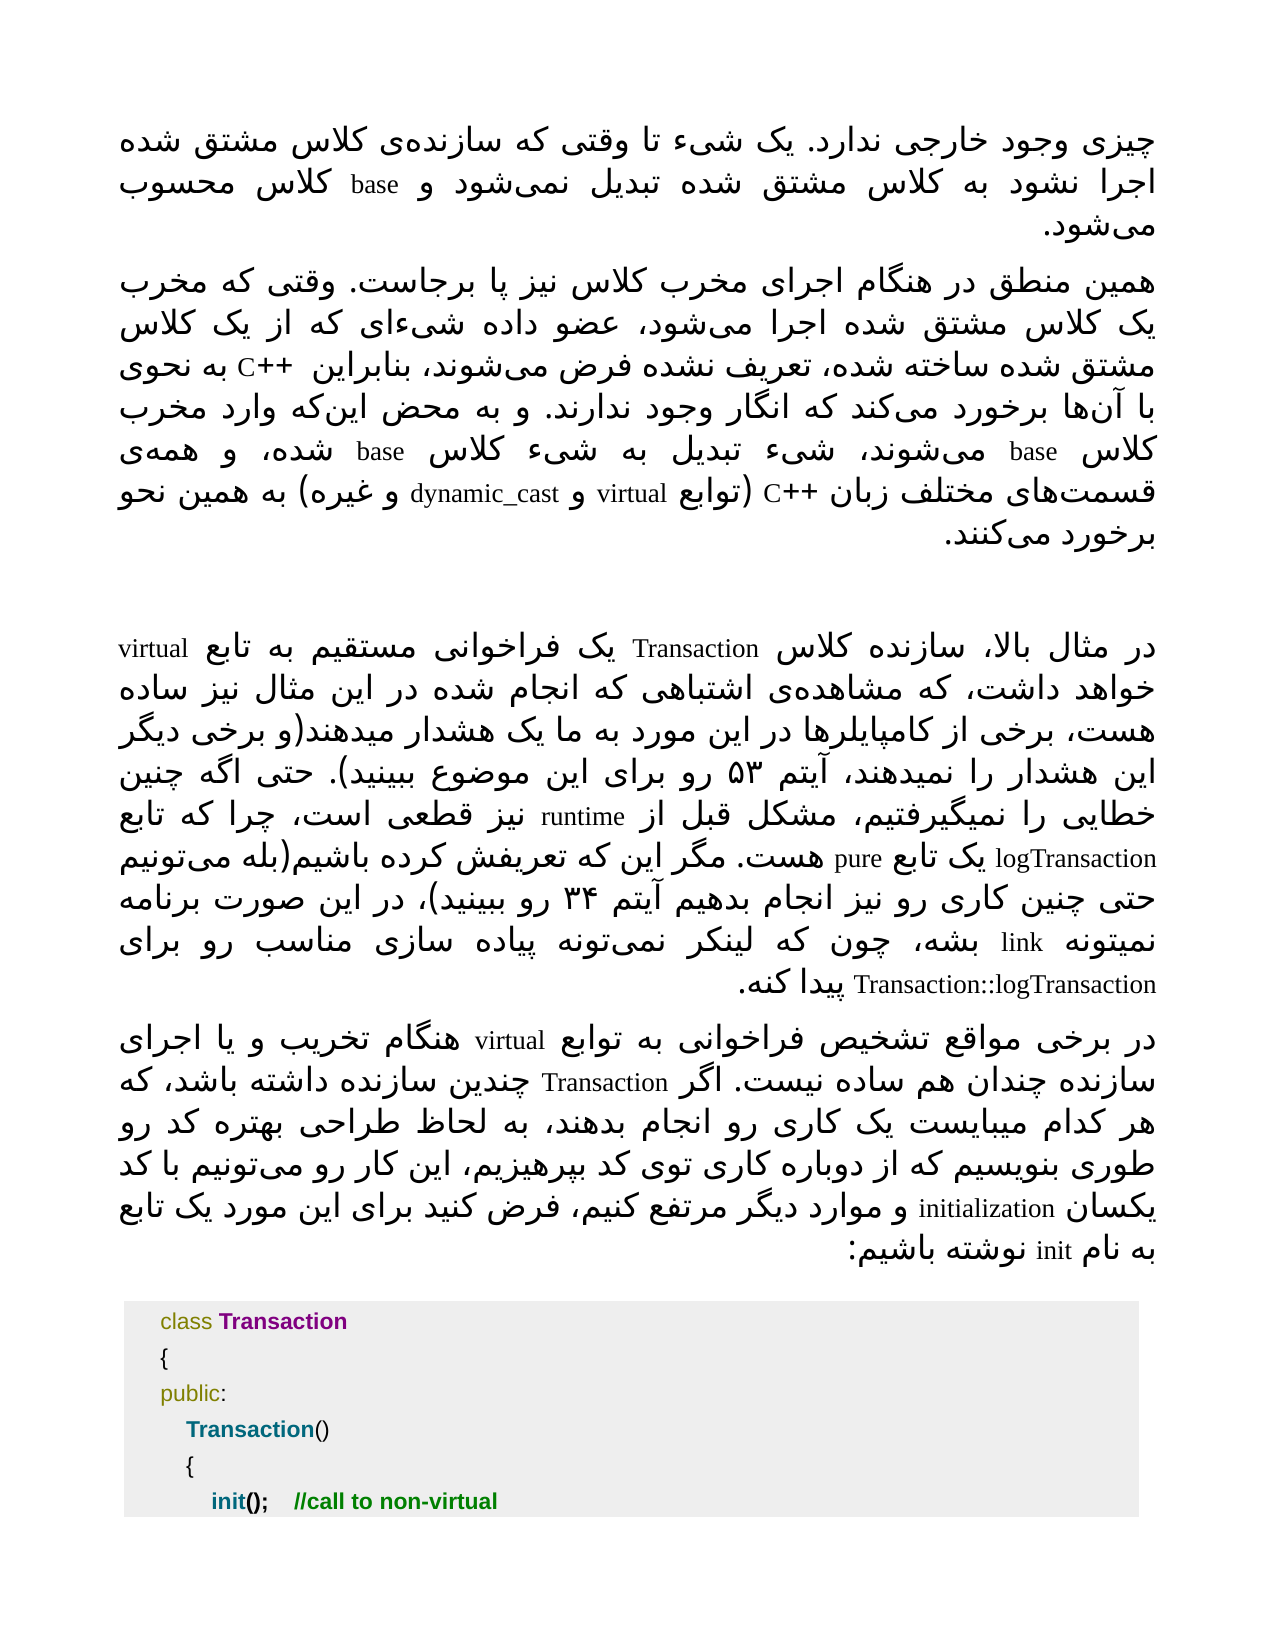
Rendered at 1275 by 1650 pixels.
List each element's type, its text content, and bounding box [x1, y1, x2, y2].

text { [124, 1337, 1139, 1373]
text در برخی مواقع تشخیص فراخوانی به توابع virtual هنگام تخریب و یا اجرای سازنده چندان هم ساده نیست. اگر Transaction چندین سازنده داشته باشد، که هر کدام میبایست یک کاری رو انجام بدهند، به لحاظ طراحی بهتره کد رو طوری بنویسیم که از دوباره کاری تو‌ی کد بپرهیزیم، این کار رو می‌تونیم با کد یکسان initialization و موارد دیگر مرتفع کنیم، فرض کنید برای این مورد یک تابع به نام init نوشته باشیم: [118, 1016, 1157, 1268]
text در واقع این موضوع بنیادی‌تر از این حرفاست. در طی ساختن کلاس base از یک کلاس مشتق شده، نوع شیء همان کلاس base هست. در واقع این نقطه نظر تنها از دیدگاه توابع virtual نیست، بلکه برخی از قسمت‌های زبان که از اطلاعات runtime استفاده می‌کنند مثل dynamic_cast (آیتم ۲۷) و tipeid شیء را از نوع کلاس base می‌بینند. در مورد مثال ما، وقتی که سازنده کلاس Transaction در حال اجرا برای initialize کردن قسمت buytransaction ، نوع شیء همان Transaction می‌باشد. این نحوه‌ی برخورد زبان ++C با آن است که منطقی هم به نظر میرسد: چرا که هنوز قسمت‌هایی از BuyTransaction هنوز initialize نشده‌اند، پس امن‌ترین راه برای برخورد با چنین موردی این هست که فرض کنیم اصلا چنین چیزی وجود خارجی ندارد. یک شیء تا وقتی که سازنده‌ی کلاس مشتق شده اجرا نشود به کلاس مشتق شده تبدیل نمی‌شود و base کلاس محسوب می‌شود. [118, 118, 1157, 244]
text { [124, 1445, 1139, 1481]
text Transaction() [124, 1409, 1139, 1445]
text class Transaction [124, 1301, 1139, 1337]
text public: [124, 1373, 1139, 1409]
text init(); //call to non-virtual [124, 1481, 1139, 1517]
text در مثال بالا، سازنده کلاس Transaction یک فراخوانی مستقیم به تابع virtual خواهد داشت، که مشاهده‌ی اشتباهی که انجام شده در این مثال نیز ساده هست، برخی از کامپایلر‌ها در این مورد به ما یک هشدار میدهند(و برخی دیگر این هشدار را نمیدهند، آیتم ۵۳ رو برای این موضوع ببینید). حتی اگه چنین خطایی را نمیگیرفتیم، مشکل قبل از runtime نیز قطعی است، چرا که تابع logTransaction یک تابع pure هست. مگر این که تعریفش کرده باشیم(بله می‌تونیم حتی چنین کاری رو نیز انجام بدهیم آیتم ۳۴ رو ببینید)، در این صورت برنامه نمیتونه link بشه، چون که لینکر نمی‌تونه پیاده سازی مناسب رو برای Transaction::logTransaction پیدا کنه. [118, 624, 1157, 1001]
text همین منطق در هنگام اجرای مخرب کلاس نیز پا برجاست. وقتی که مخرب یک کلاس مشتق شده اجرا می‌شود، عضو داده شیء‌ای که از یک کلاس مشتق شده ساخته شده، تعریف نشده فرض می‌شوند، بنابراین ++C به نحوی با آن‌ها برخورد می‌کند که انگار وجود ندارند. و به محض این‌که وارد مخرب کلاس base می‌شوند، شیء تبدیل به شیء کلاس base شده، و همه‌ی قسمت‌های مختلف زبان ++C (توابع virtual و dynamic_cast و غیره) به همین نحو برخورد می‌کنند. [118, 259, 1157, 552]
